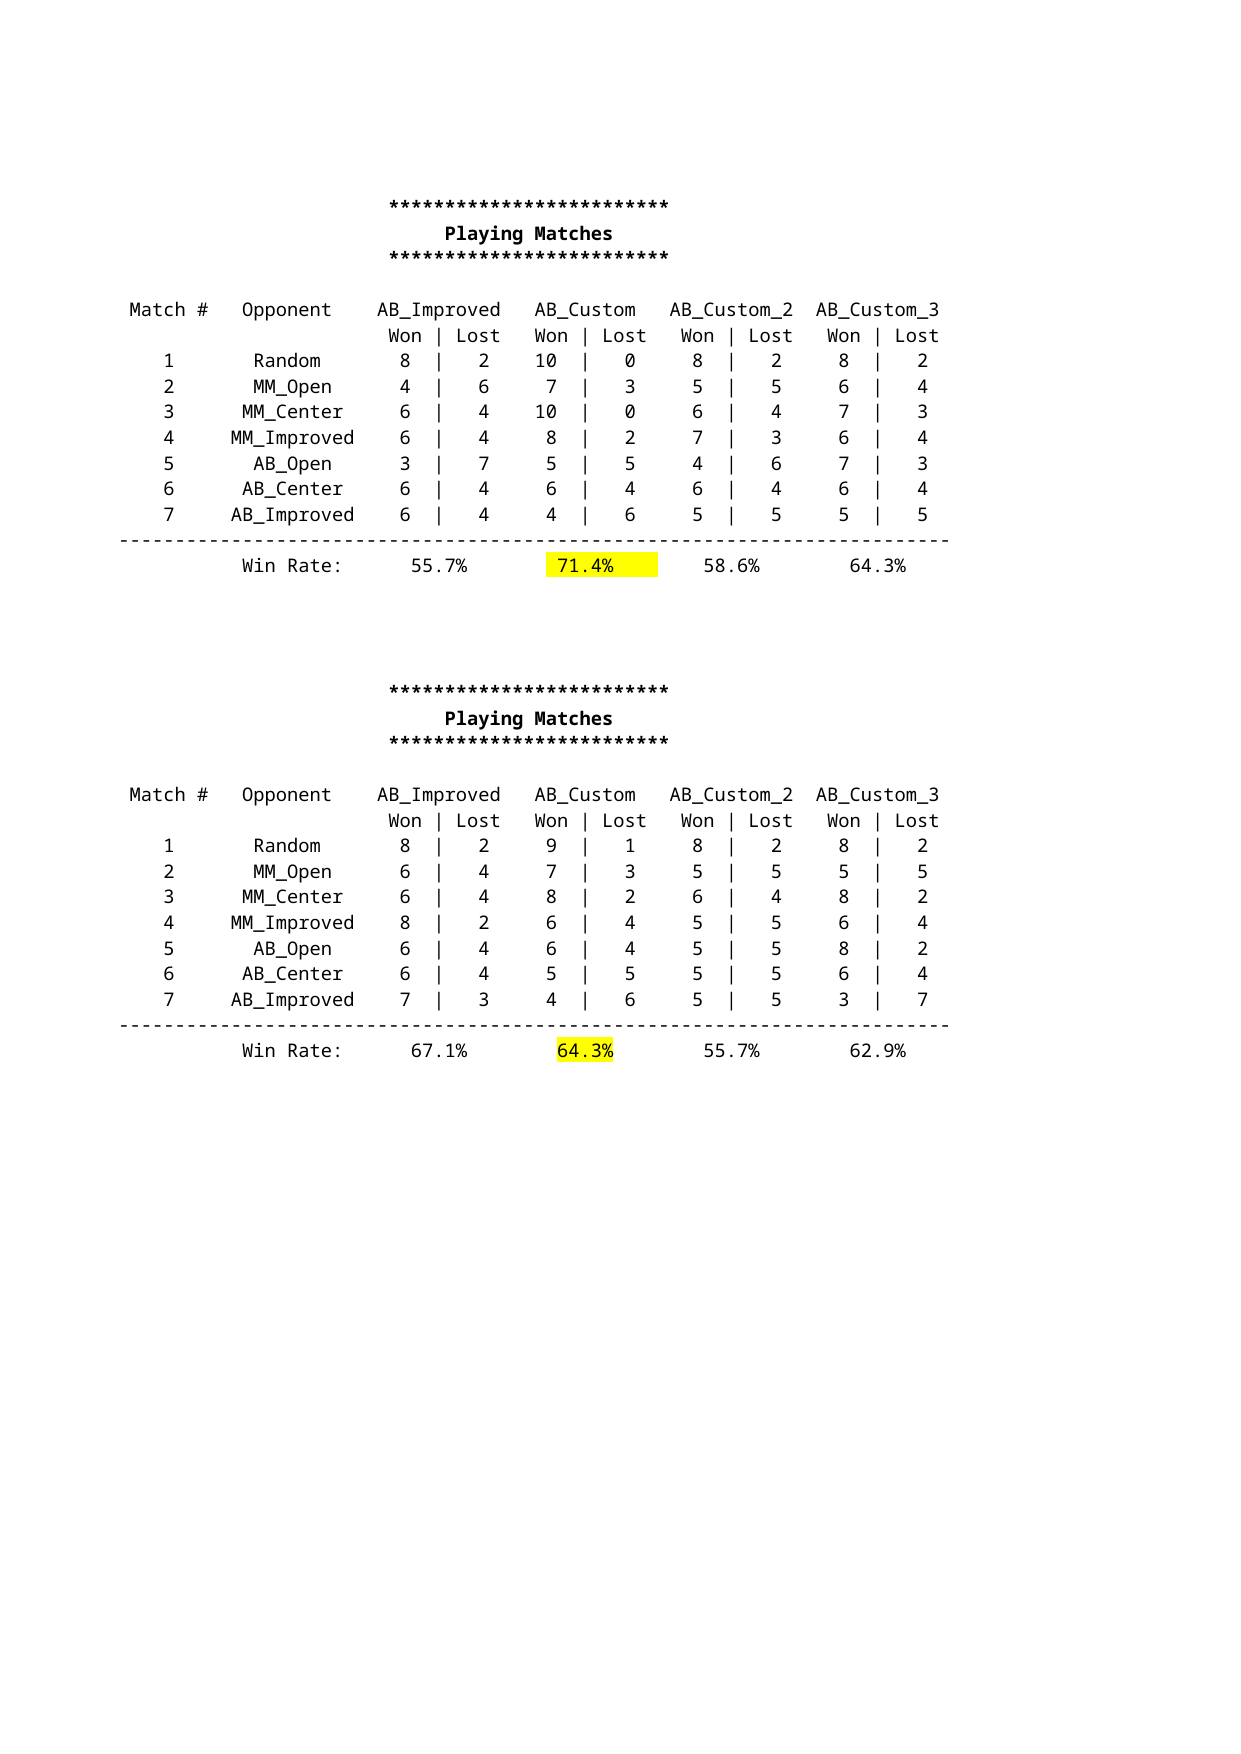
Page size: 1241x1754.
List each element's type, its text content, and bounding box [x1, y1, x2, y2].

text Playing Matches [118, 705, 1122, 731]
text 6 AB_Center 6 | 4 5 | 5 5 | 5 6 | 4 [118, 960, 1122, 986]
text ************************* [118, 195, 1122, 220]
text 5 AB_Open 6 | 4 6 | 4 5 | 5 8 | 2 [118, 935, 1122, 960]
text 3 MM_Center 6 | 4 8 | 2 6 | 4 8 | 2 [118, 884, 1122, 909]
text Playing Matches [118, 220, 1122, 246]
text 1 Random 8 | 2 10 | 0 8 | 2 8 | 2 [118, 348, 1122, 373]
text 1 Random 8 | 2 9 | 1 8 | 2 8 | 2 [118, 833, 1122, 858]
text Match # Opponent AB_Improved AB_Custom AB_Custom_2 AB_Custom_3 [118, 782, 1122, 807]
text 4 MM_Improved 6 | 4 8 | 2 7 | 3 6 | 4 [118, 424, 1122, 450]
text Won | Lost Won | Lost Won | Lost Won | Lost [118, 807, 1122, 833]
text 7 AB_Improved 7 | 3 4 | 6 5 | 5 3 | 7 [118, 986, 1122, 1011]
text ************************* [118, 731, 1122, 756]
text Win Rate: 67.1% 64.3% 55.7% 62.9% [118, 1037, 1122, 1062]
text ************************* [118, 679, 1122, 705]
text -------------------------------------------------------------------------- [118, 1011, 1122, 1037]
text ************************* [118, 246, 1122, 271]
text Win Rate: 55.7% 71.4% 58.6% 64.3% [118, 552, 1122, 577]
text 7 AB_Improved 6 | 4 4 | 6 5 | 5 5 | 5 [118, 501, 1122, 526]
text Match # Opponent AB_Improved AB_Custom AB_Custom_2 AB_Custom_3 [118, 297, 1122, 322]
text 6 AB_Center 6 | 4 6 | 4 6 | 4 6 | 4 [118, 475, 1122, 501]
text 2 MM_Open 4 | 6 7 | 3 5 | 5 6 | 4 [118, 373, 1122, 399]
text 2 MM_Open 6 | 4 7 | 3 5 | 5 5 | 5 [118, 858, 1122, 884]
text -------------------------------------------------------------------------- [118, 526, 1122, 552]
text Won | Lost Won | Lost Won | Lost Won | Lost [118, 322, 1122, 348]
text 5 AB_Open 3 | 7 5 | 5 4 | 6 7 | 3 [118, 450, 1122, 475]
text 3 MM_Center 6 | 4 10 | 0 6 | 4 7 | 3 [118, 399, 1122, 424]
text 4 MM_Improved 8 | 2 6 | 4 5 | 5 6 | 4 [118, 909, 1122, 935]
